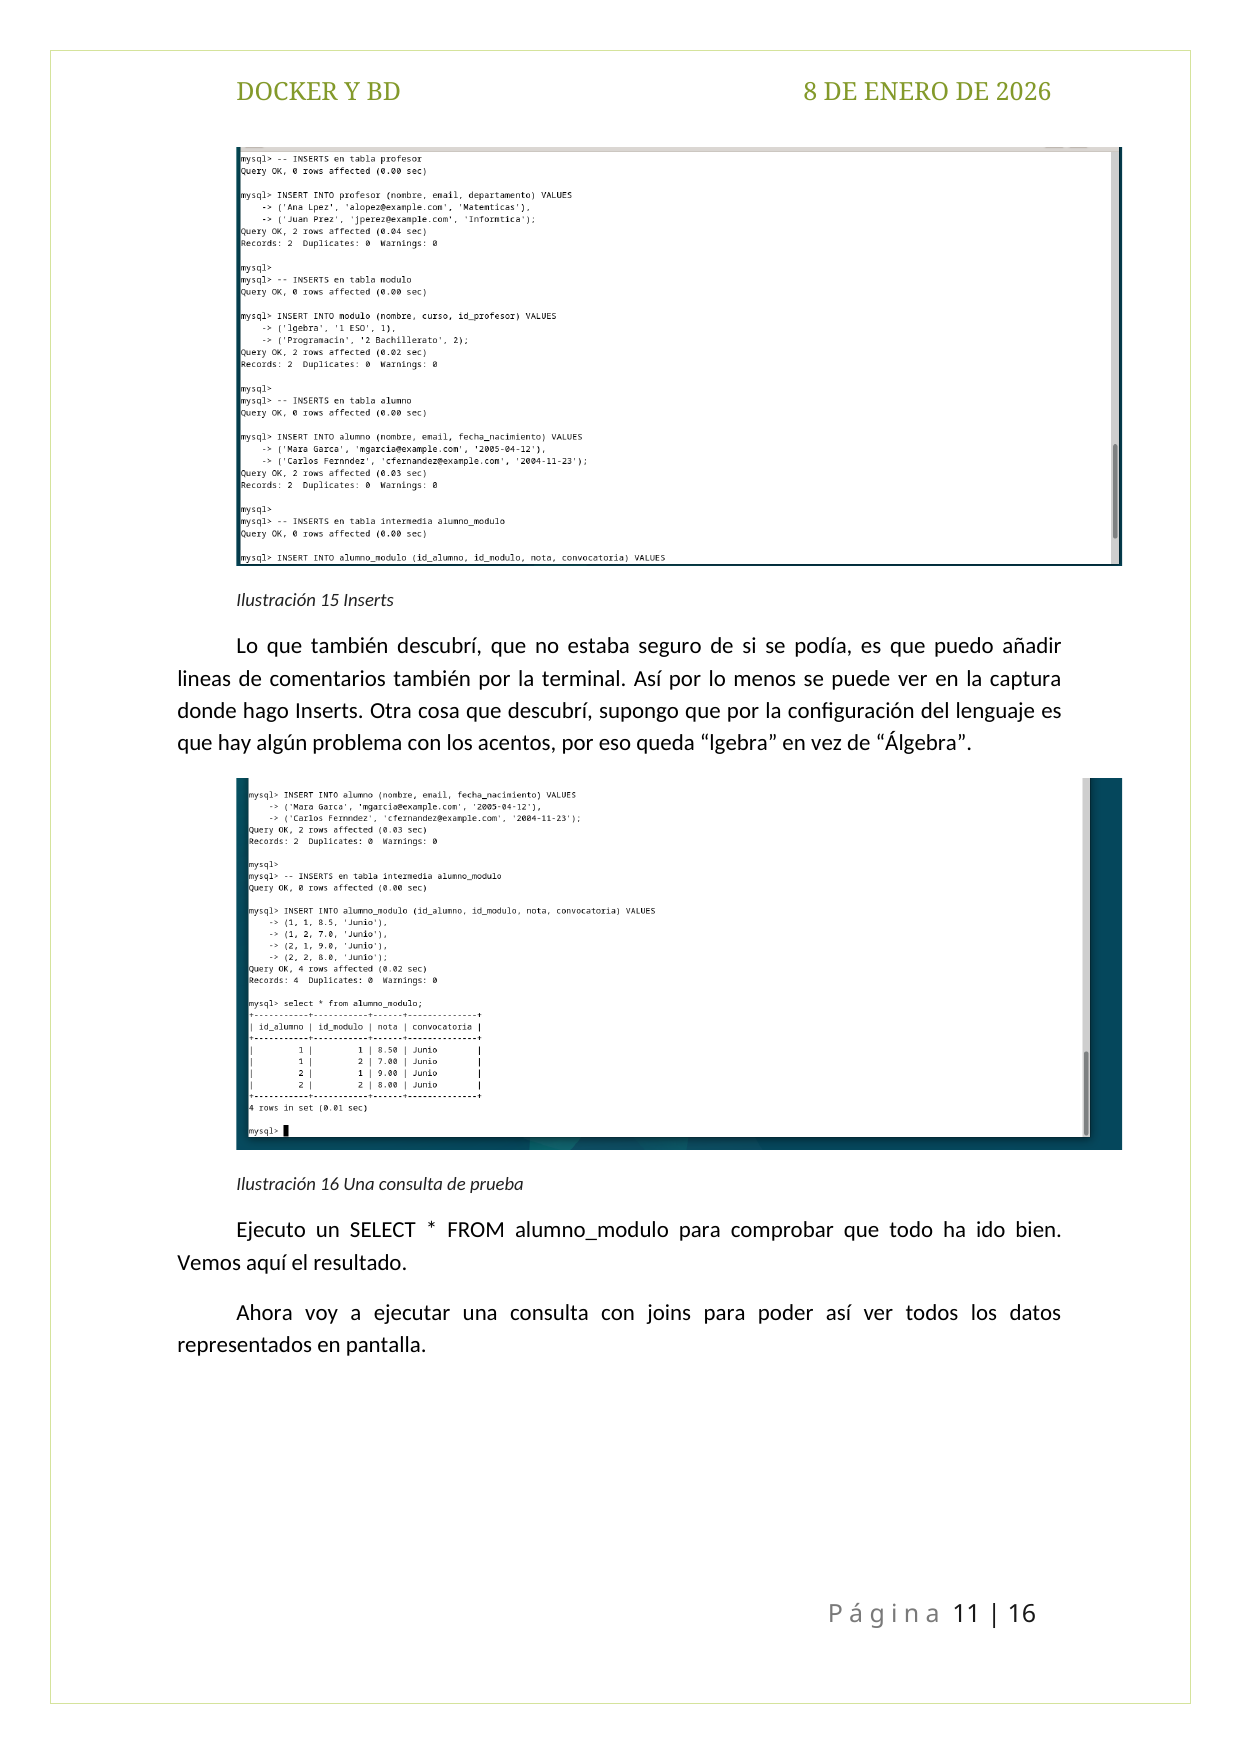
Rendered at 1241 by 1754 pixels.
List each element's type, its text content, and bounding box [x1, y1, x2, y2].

text Lo que también descubrí, que no estaba seguro de si se podía, es que puedo añadir lineas de comentarios también por la terminal. Así por lo menos se puede ver en la captura donde hago Inserts. Otra cosa que descubrí, supongo que por la configuración del lenguaje es que hay algún problema con los acentos, por eso queda “lgebra” en vez de “Álgebra”. [177, 632, 1063, 756]
text Ilustración 16 Una consulta de prueba [177, 1172, 1063, 1195]
text Ahora voy a ejecutar una consulta con joins para poder así ver todos los datos representados en pantalla. [177, 1298, 1063, 1358]
text Ilustración 15 Inserts [177, 588, 1063, 611]
text Ejecuto un SELECT * FROM alumno_modulo para comprobar que todo ha ido bien. Vemos aquí el resultado. [177, 1216, 1063, 1276]
